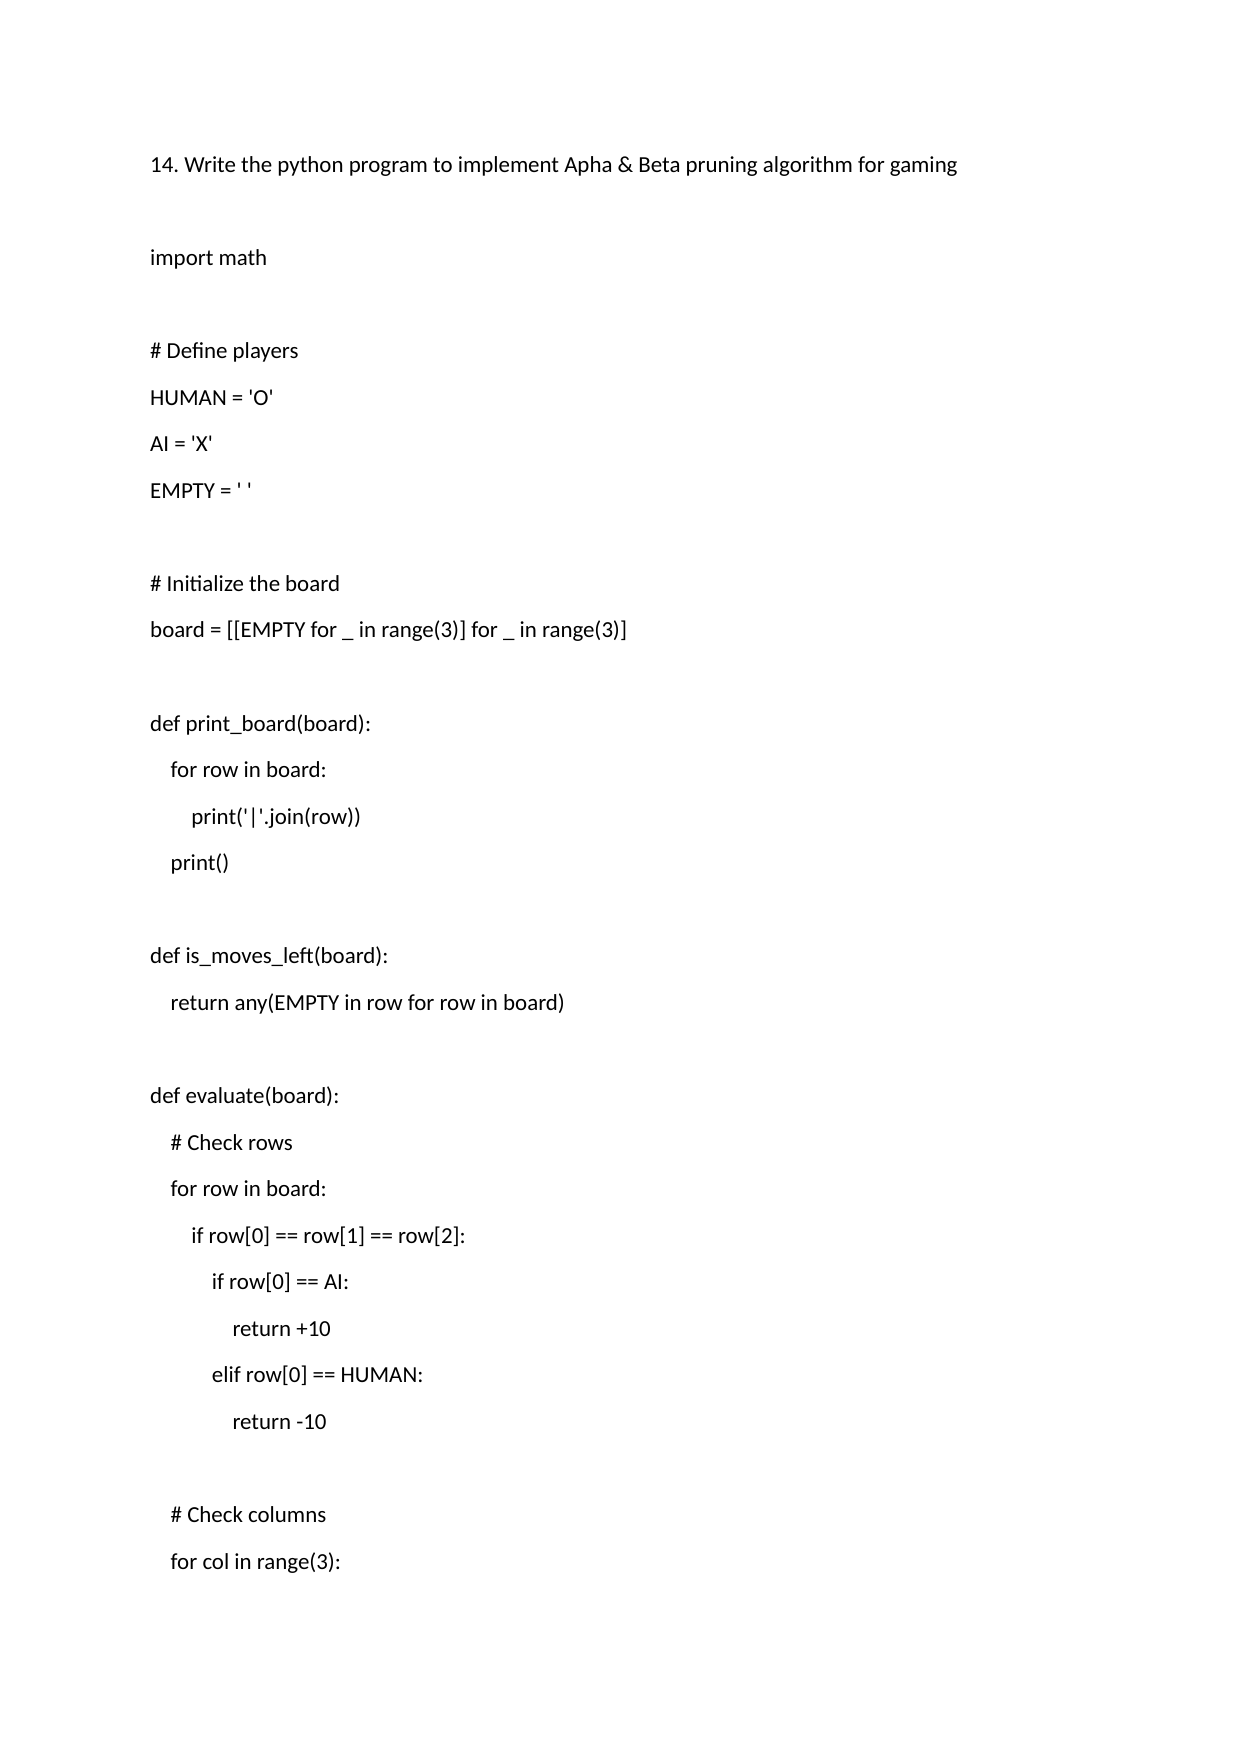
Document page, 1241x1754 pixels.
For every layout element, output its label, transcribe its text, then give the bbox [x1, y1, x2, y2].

text print('|'.join(row)) [150, 802, 1090, 830]
text HUMAN = 'O' [150, 383, 1090, 411]
text return +10 [150, 1314, 1090, 1342]
text 14. Write the python program to implement Apha & Beta pruning algorithm for gaming [150, 150, 1090, 178]
text # Define players [150, 336, 1090, 364]
text for row in board: [150, 755, 1090, 783]
text def is_moves_left(board): [150, 942, 1090, 969]
text EMPTY = ' ' [150, 476, 1090, 504]
text if row[0] == AI: [150, 1267, 1090, 1296]
text # Initialize the board [150, 569, 1090, 597]
text # Check columns [150, 1500, 1090, 1528]
text # Check rows [150, 1128, 1090, 1156]
text AI = 'X' [150, 429, 1090, 457]
text return -10 [150, 1407, 1090, 1435]
text print() [150, 848, 1090, 876]
text board = [[EMPTY for _ in range(3)] for _ in range(3)] [150, 616, 1090, 644]
text for col in range(3): [150, 1547, 1090, 1575]
text def print_board(board): [150, 709, 1090, 737]
text for row in board: [150, 1174, 1090, 1202]
text elif row[0] == HUMAN: [150, 1361, 1090, 1389]
text return any(EMPTY in row for row in board) [150, 988, 1090, 1016]
text if row[0] == row[1] == row[2]: [150, 1221, 1090, 1249]
text import math [150, 243, 1090, 271]
text def evaluate(board): [150, 1081, 1090, 1109]
